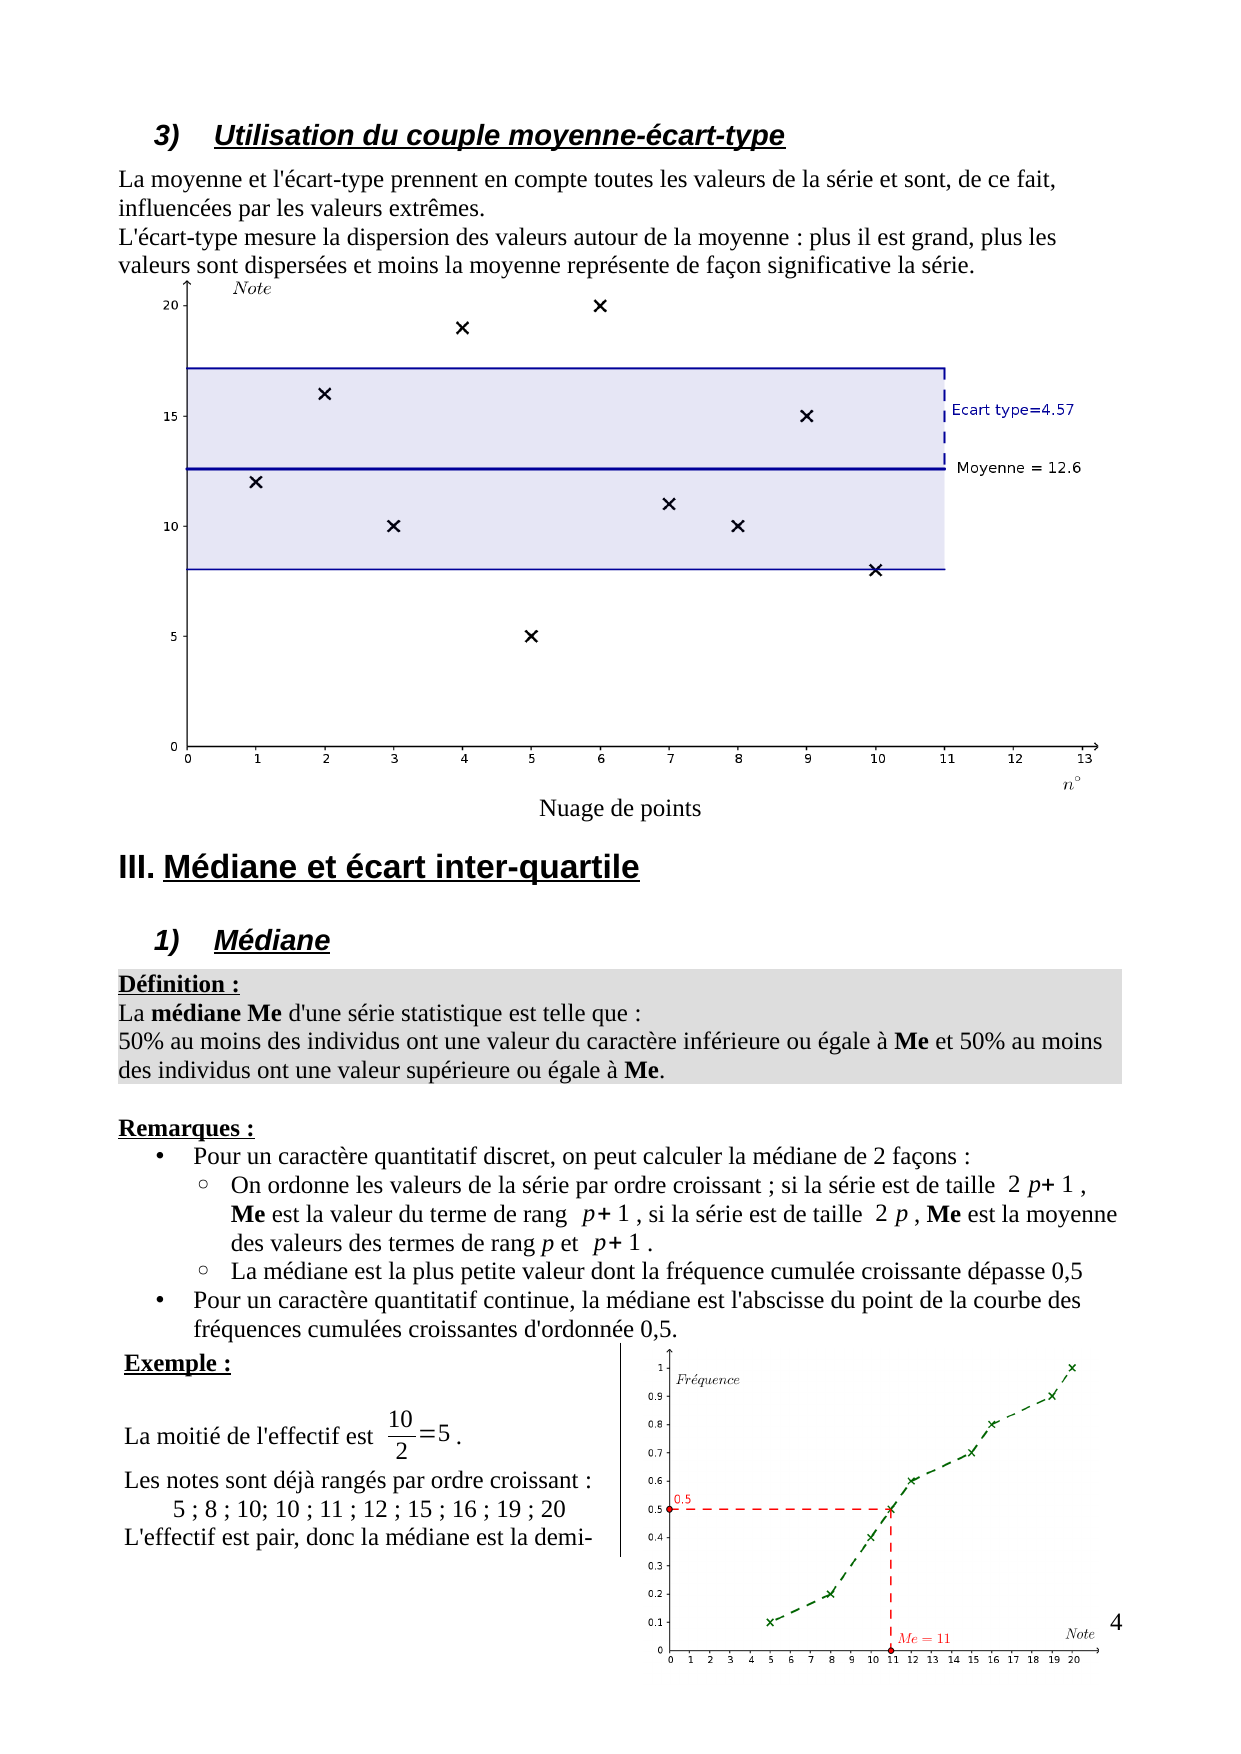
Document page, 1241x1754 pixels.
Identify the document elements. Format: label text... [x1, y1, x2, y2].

text L'écart-type mesure la dispersion des valeurs autour de la moyenne : plus il est grand, plus les valeurs sont dispersées et moins la moyenne représente de façon significative la série. [118, 222, 1122, 279]
picture [141, 279, 1099, 793]
table_header [621, 1343, 1122, 1557]
text 50% au moins des individus ont une valeur du caractère inférieure ou égale à Me et 50% au moins des individus ont une valeur supérieure ou égale à Me. [118, 1026, 1122, 1084]
subtitle Utilisation du couple moyenne-écart-type [153, 118, 1122, 152]
text Nuage de points [118, 279, 1122, 822]
list Pour un caractère quantitatif discret, on peut calculer la médiane de 2 façons : [156, 1141, 1122, 1170]
text La moyenne et l'écart-type prennent en compte toutes les valeurs de la série et sont, de ce fait, influencées par les valeurs extrêmes. [118, 164, 1122, 222]
subtitle Médiane [153, 923, 1122, 956]
picture [643, 1348, 1099, 1685]
list Pour un caractère quantitatif continue, la médiane est l'abscisse du point de la courbe des fréquences cumulées croissantes d'ordonnée 0,5. [156, 1285, 1122, 1343]
text Remarques : [118, 1113, 1122, 1141]
list La médiane est la plus petite valeur dont la fréquence cumulée croissante dépasse 0,5 [193, 1256, 1122, 1285]
table_header Exemple : La moitié de l'effectif est . Les notes sont déjà rangés par ordre croissant : 5 ; 8 ; 10; 10 ; 11 ; 12 ; 15 ; 16 ; 19 ; 20 L'effectif est pair, donc la médiane est la demi-somme des 5e et 6e prix, c'est-à-dire : [118, 1343, 620, 1557]
subtitle Médiane et écart inter-quartile [118, 847, 1122, 885]
text Définition : [118, 969, 1122, 998]
list On ordonne les valeurs de la série par ordre croissant ; si la série est de taille , Me est la valeur du terme de rang , si la série est de taille , Me est la moyenne des valeurs des termes de rang p et . [193, 1170, 1122, 1256]
text La médiane Me d'une série statistique est telle que : [118, 998, 1122, 1026]
